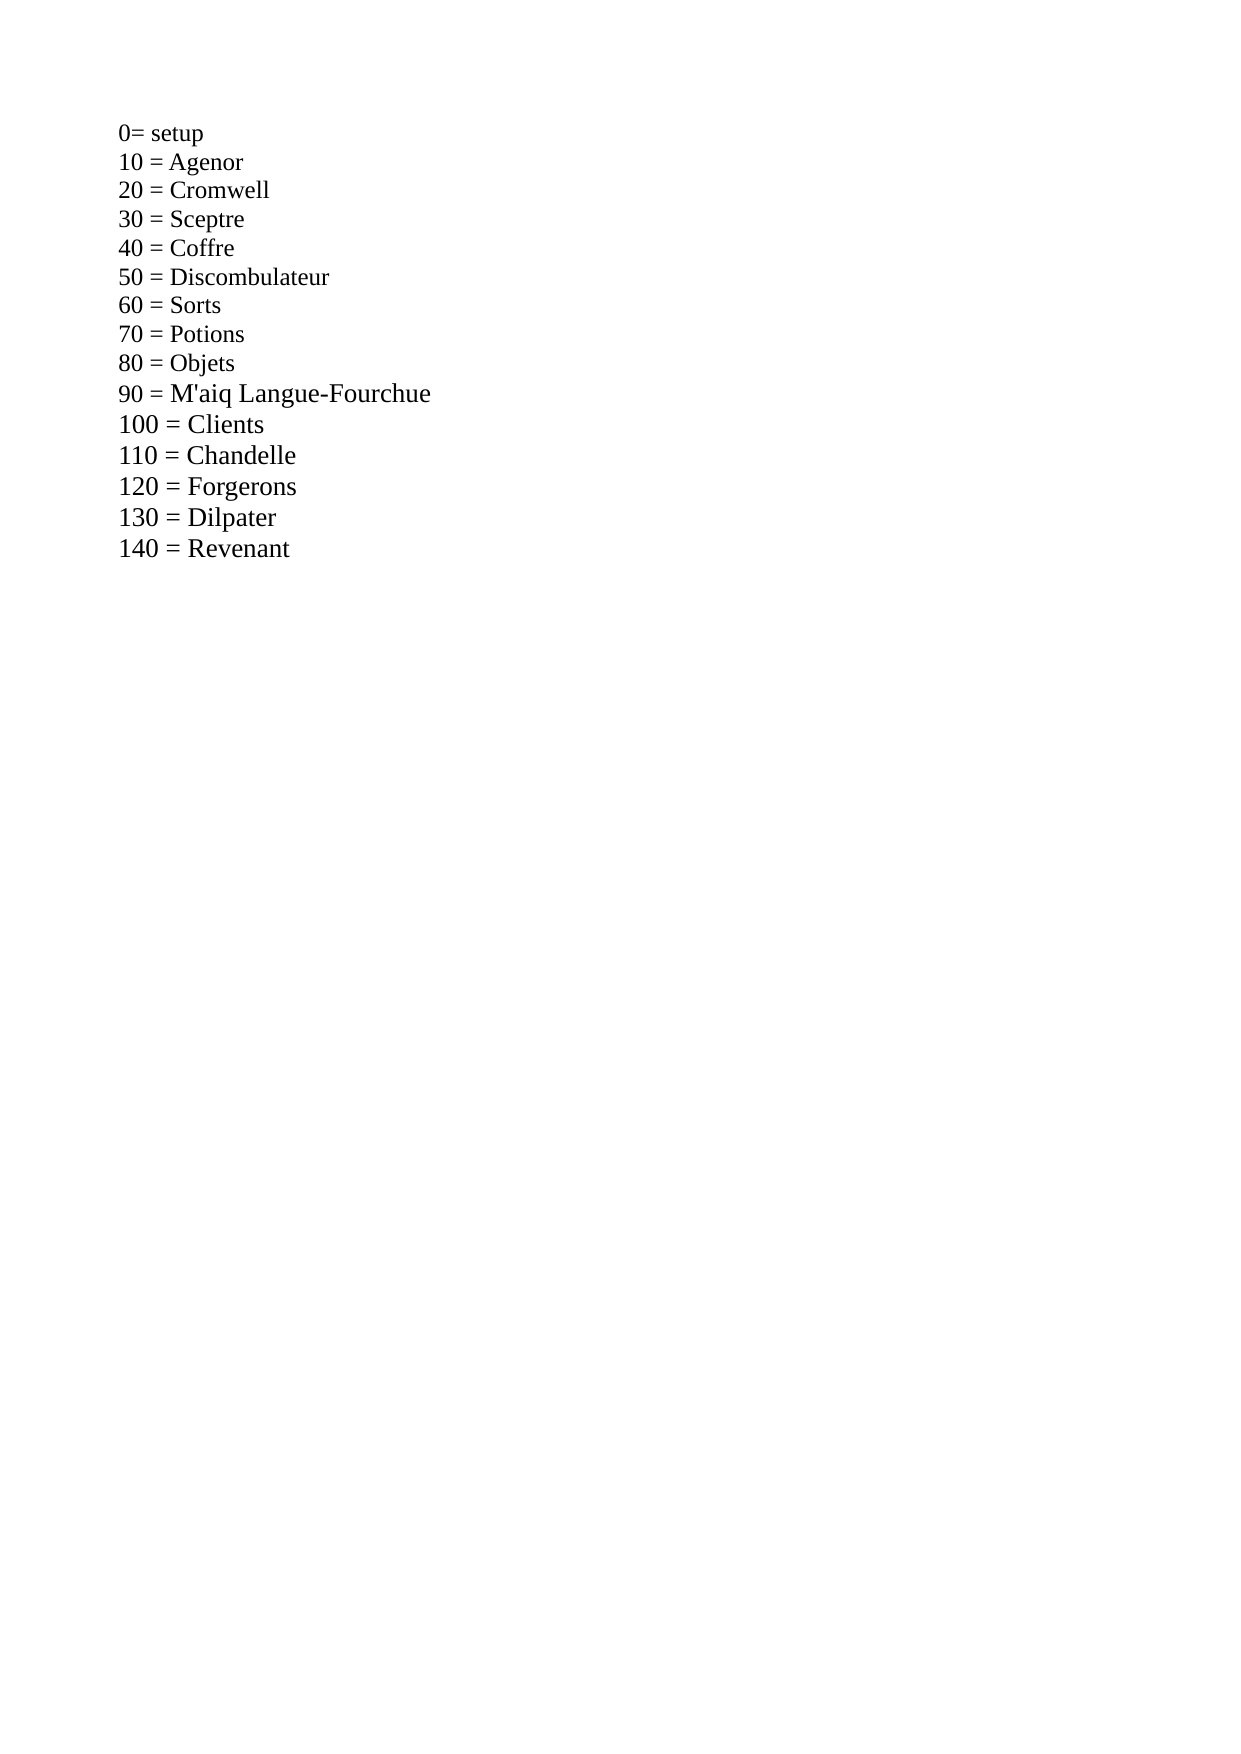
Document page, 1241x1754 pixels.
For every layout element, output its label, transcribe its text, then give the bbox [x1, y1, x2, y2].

text 50 = Discombulateur [118, 262, 1122, 291]
text 60 = Sorts [118, 291, 1122, 319]
text 10 = Agenor [118, 147, 1122, 176]
text 130 = Dilpater [118, 501, 1122, 533]
text 140 = Revenant [118, 533, 1122, 564]
text 120 = Forgerons [118, 470, 1122, 501]
text 70 = Potions [118, 319, 1122, 348]
text 30 = Sceptre [118, 204, 1122, 233]
text 90 = M'aiq Langue-Fourchue [118, 377, 1122, 408]
text 110 = Chandelle [118, 439, 1122, 470]
text 100 = Clients [118, 408, 1122, 439]
text 20 = Cromwell [118, 176, 1122, 204]
text 0= setup [118, 118, 1122, 147]
text 40 = Coffre [118, 233, 1122, 262]
text 80 = Objets [118, 348, 1122, 377]
